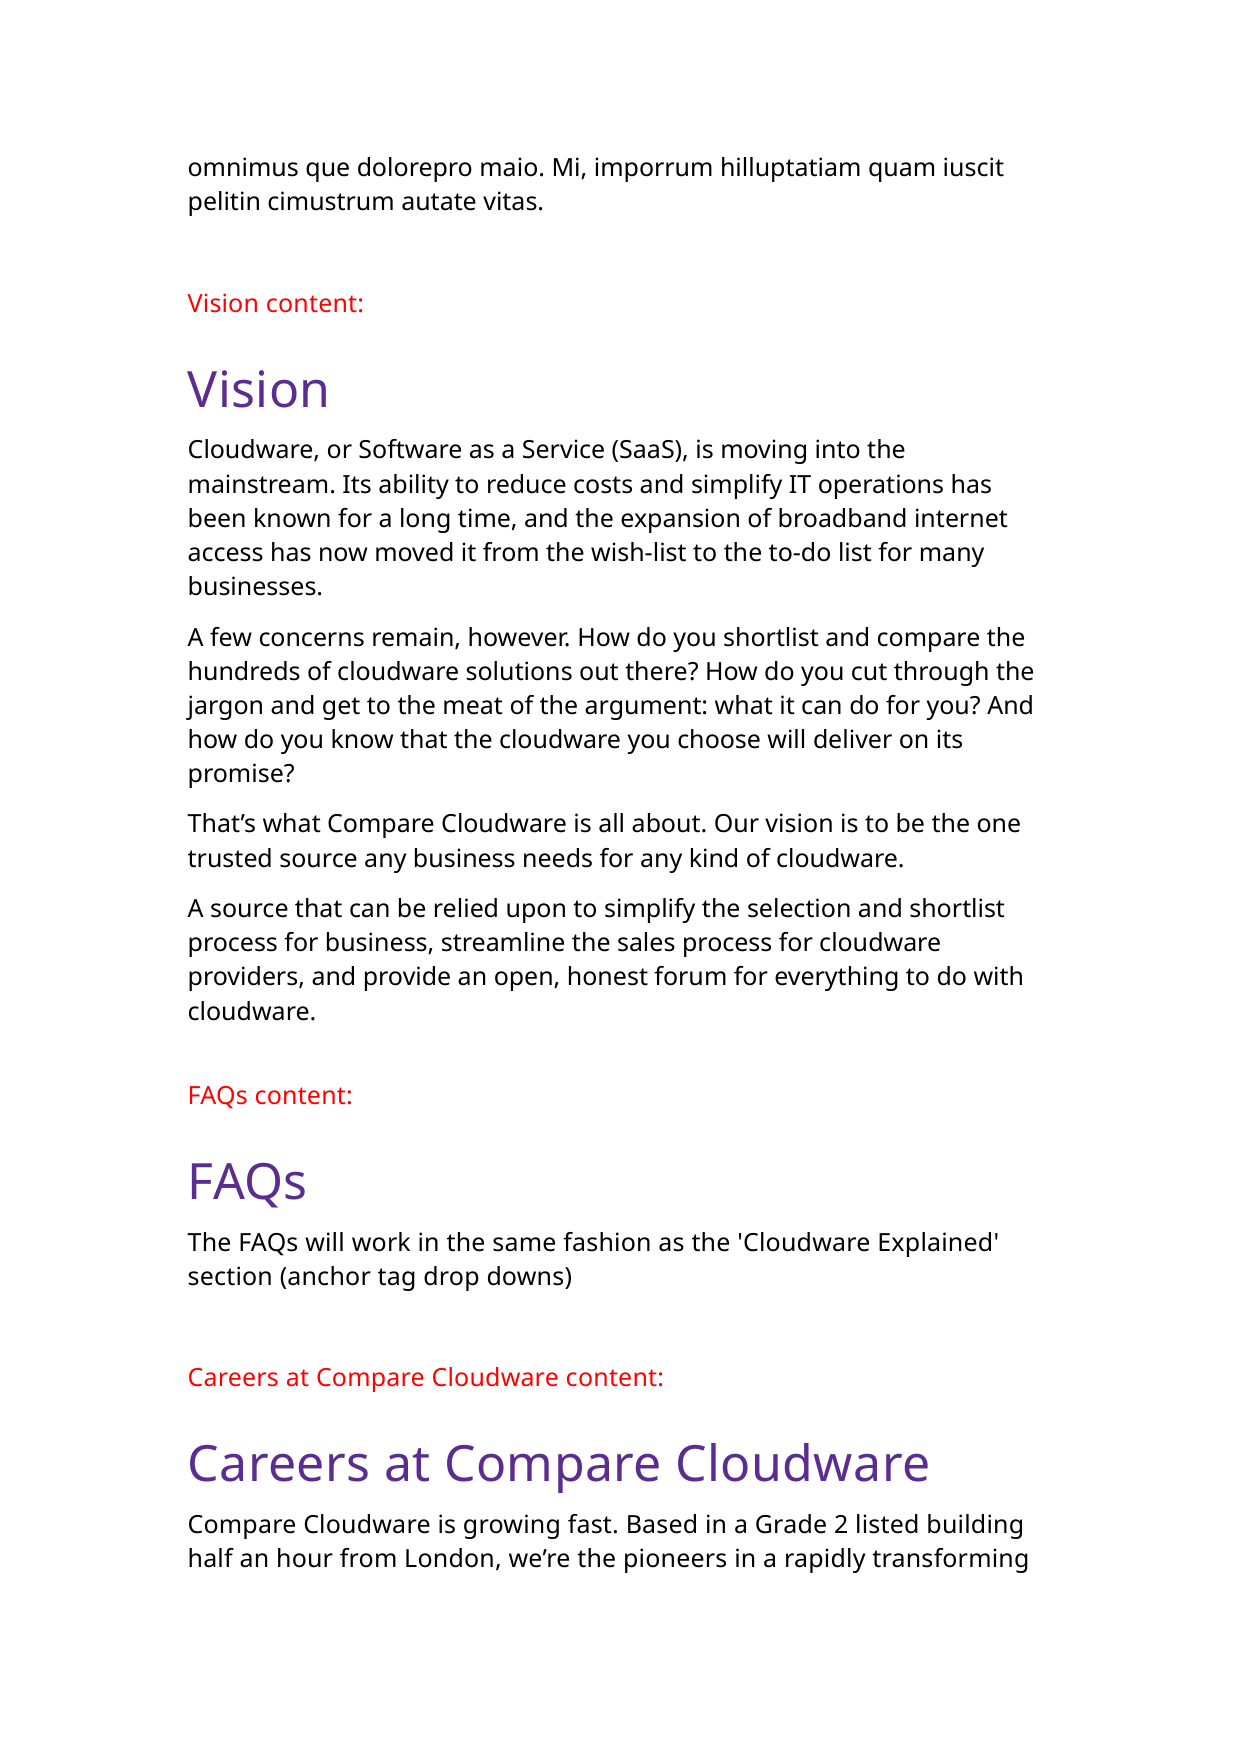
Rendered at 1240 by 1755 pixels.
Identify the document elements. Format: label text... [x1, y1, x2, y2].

text The FAQs will work in the same fashion as the 'Cloudware Explained' section (anchor tag drop downs) [187, 1224, 1052, 1293]
text A source that can be relied upon to simplify the selection and shortlist process for business, streamline the sales process for cloudware providers, and provide an open, honest forum for everything to do with cloudware. [187, 891, 1052, 1027]
text Careers at Compare Cloudware content: [187, 1360, 1052, 1394]
text Careers at Compare Cloudware [187, 1428, 1052, 1496]
text Vision content: [187, 286, 1052, 319]
text FAQs content: [187, 1078, 1052, 1112]
text That’s what Compare Cloudware is all about. Our vision is to be the one trusted source any business needs for any kind of cloudware. [187, 806, 1052, 874]
text Cloudware, or Software as a Service (SaaS), is moving into the mainstream. Its ability to reduce costs and simplify IT operations has been known for a long time, and the expansion of broadband internet access has now moved it from the wish-list to the to-do list for many businesses. [187, 432, 1052, 602]
text Vision [187, 354, 1052, 422]
text omnimus que dolorepro maio. Mi, imporrum hilluptatiam quam iuscit pelitin cimustrum autate vitas. [187, 150, 1052, 218]
text FAQs [187, 1146, 1052, 1214]
text Compare Cloudware is growing fast. Based in a Grade 2 listed building half an hour from London, we’re the pioneers in a rapidly transforming [187, 1507, 1052, 1575]
text A few concerns remain, however. How do you shortlist and compare the hundreds of cloudware solutions out there? How do you cut through the jargon and get to the meat of the argument: what it can do for you? And how do you know that the cloudware you choose will deliver on its promise? [187, 619, 1052, 789]
